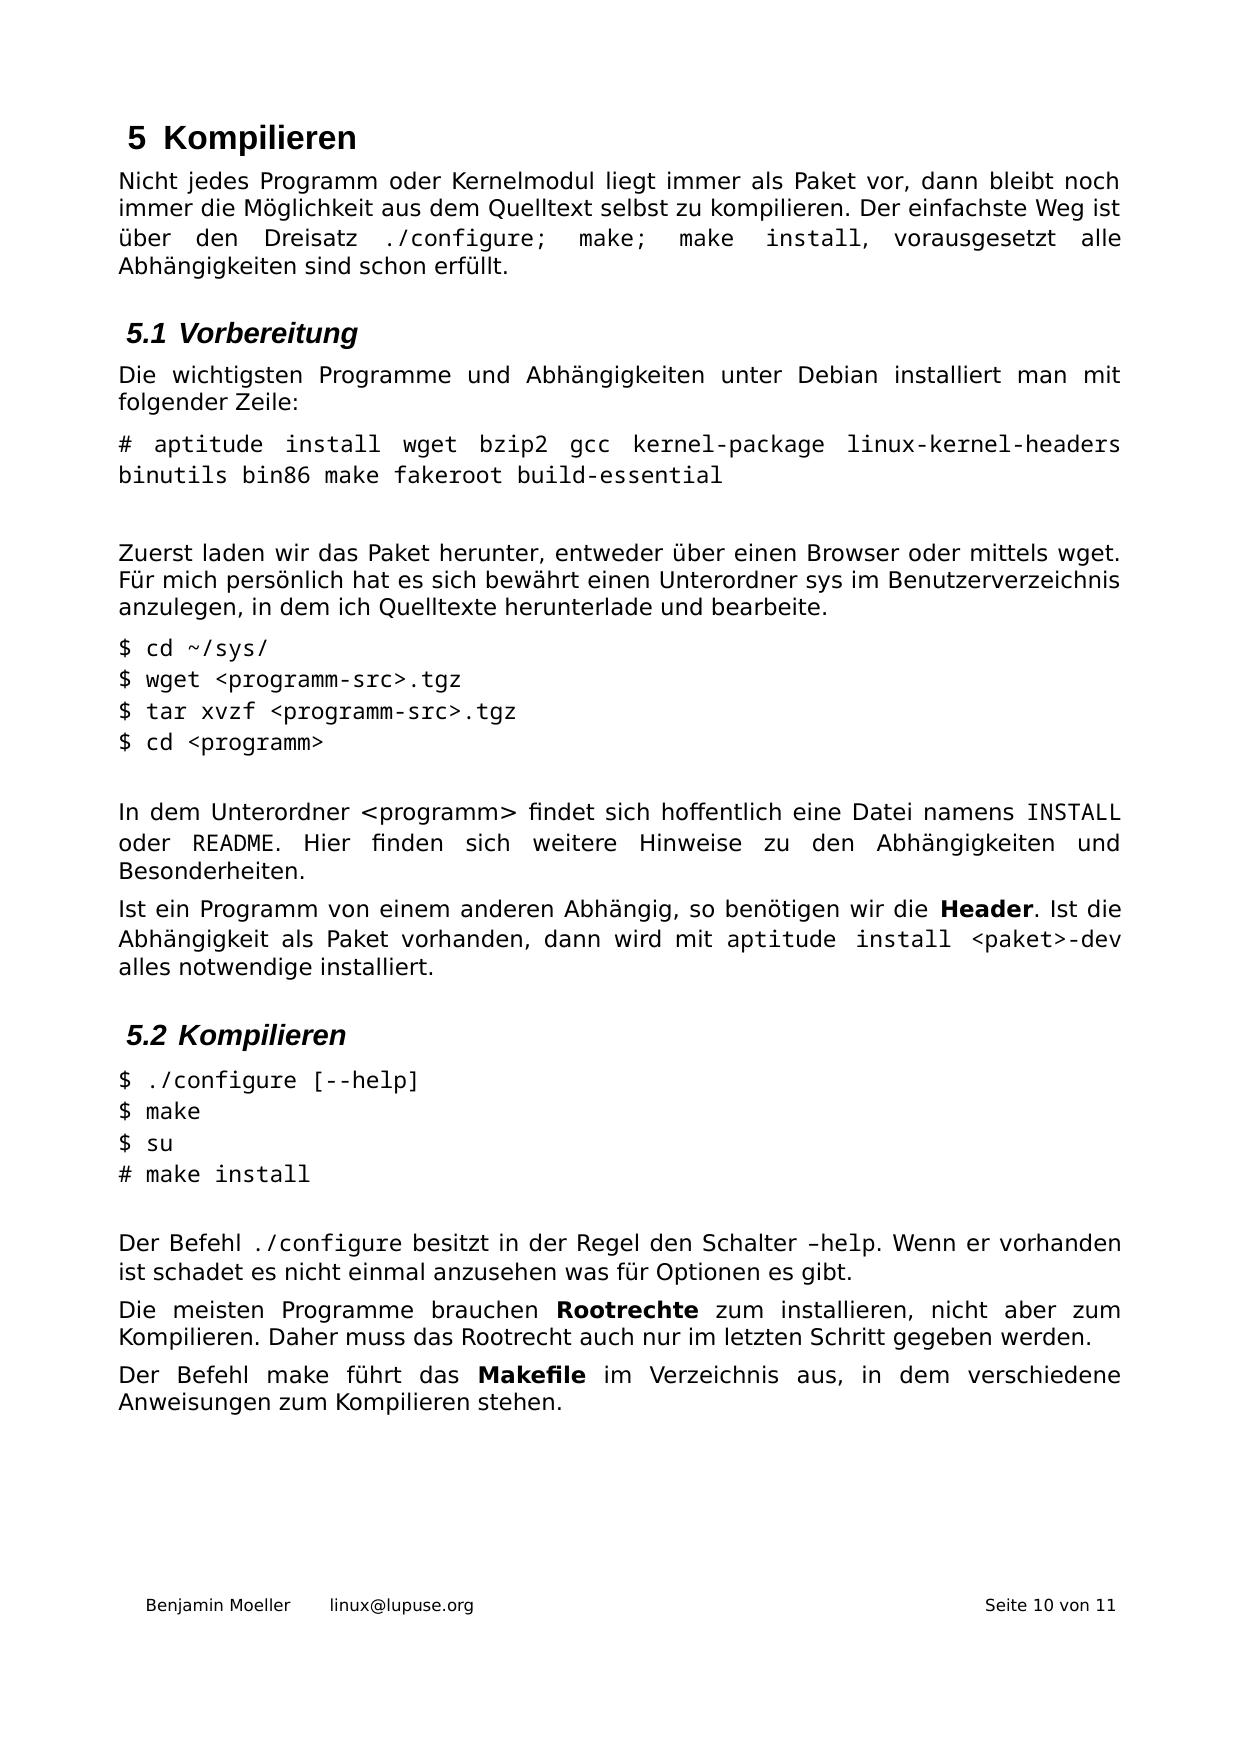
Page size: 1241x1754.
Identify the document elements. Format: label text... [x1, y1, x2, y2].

subtitle Kompilieren [118, 118, 1122, 157]
subtitle Vorbereitung [118, 317, 1122, 350]
text Ist ein Programm von einem anderen Abhängig, so benötigen wir die Header. Ist die Abhängigkeit als Paket vorhanden, dann wird mit aptitude install <paket>-dev alles notwendige installiert. [118, 897, 1122, 981]
text # aptitude install wget bzip2 gcc kernel-package linux-kernel-headers binutils bin86 make fakeroot build-essential [118, 428, 1122, 490]
text # make install [118, 1158, 1122, 1189]
text In dem Unterordner <programm> findet sich hoffentlich eine Datei namens INSTALL oder README. Hier finden sich weitere Hinweise zu den Abhängigkeiten und Besonderheiten. [118, 796, 1122, 885]
text $ tar xvzf <programm-src>.tgz [118, 695, 1122, 726]
text $ cd <programm> [118, 726, 1122, 757]
subtitle Kompilieren [118, 1018, 1122, 1051]
text Die meisten Programme brauchen Rootrechte zum installieren, nicht aber zum Kompilieren. Daher muss das Rootrecht auch nur im letzten Schritt gegeben werden. [118, 1297, 1122, 1350]
text $ ./configure [--help] [118, 1064, 1122, 1095]
text Der Befehl ./configure besitzt in der Regel den Schalter –help. Wenn er vorhanden ist schadet es nicht einmal anzusehen was für Optionen es gibt. [118, 1227, 1122, 1285]
text $ su [118, 1126, 1122, 1158]
text Nicht jedes Programm oder Kernelmodul liegt immer als Paket vor, dann bleibt noch immer die Möglichkeit aus dem Quelltext selbst zu kompilieren. Der einfachste Weg ist über den Dreisatz ./configure; make; make install, vorausgesetzt alle Abhängigkeiten sind schon erfüllt. [118, 168, 1122, 280]
text $ make [118, 1095, 1122, 1126]
text Die wichtigsten Programme und Abhängigkeiten unter Debian installiert man mit folgender Zeile: [118, 363, 1122, 416]
text Der Befehl make führt das Makefile im Verzeichnis aus, in dem verschiedene Anweisungen zum Kompilieren stehen. [118, 1362, 1122, 1416]
text $ cd ~/sys/ [118, 632, 1122, 663]
text Zuerst laden wir das Paket herunter, entweder über einen Browser oder mittels wget. Für mich persönlich hat es sich bewährt einen Unterordner sys im Benutzerverzeichnis anzulegen, in dem ich Quelltexte herunterlade und bearbeite. [118, 540, 1122, 620]
text $ wget <programm-src>.tgz [118, 663, 1122, 695]
